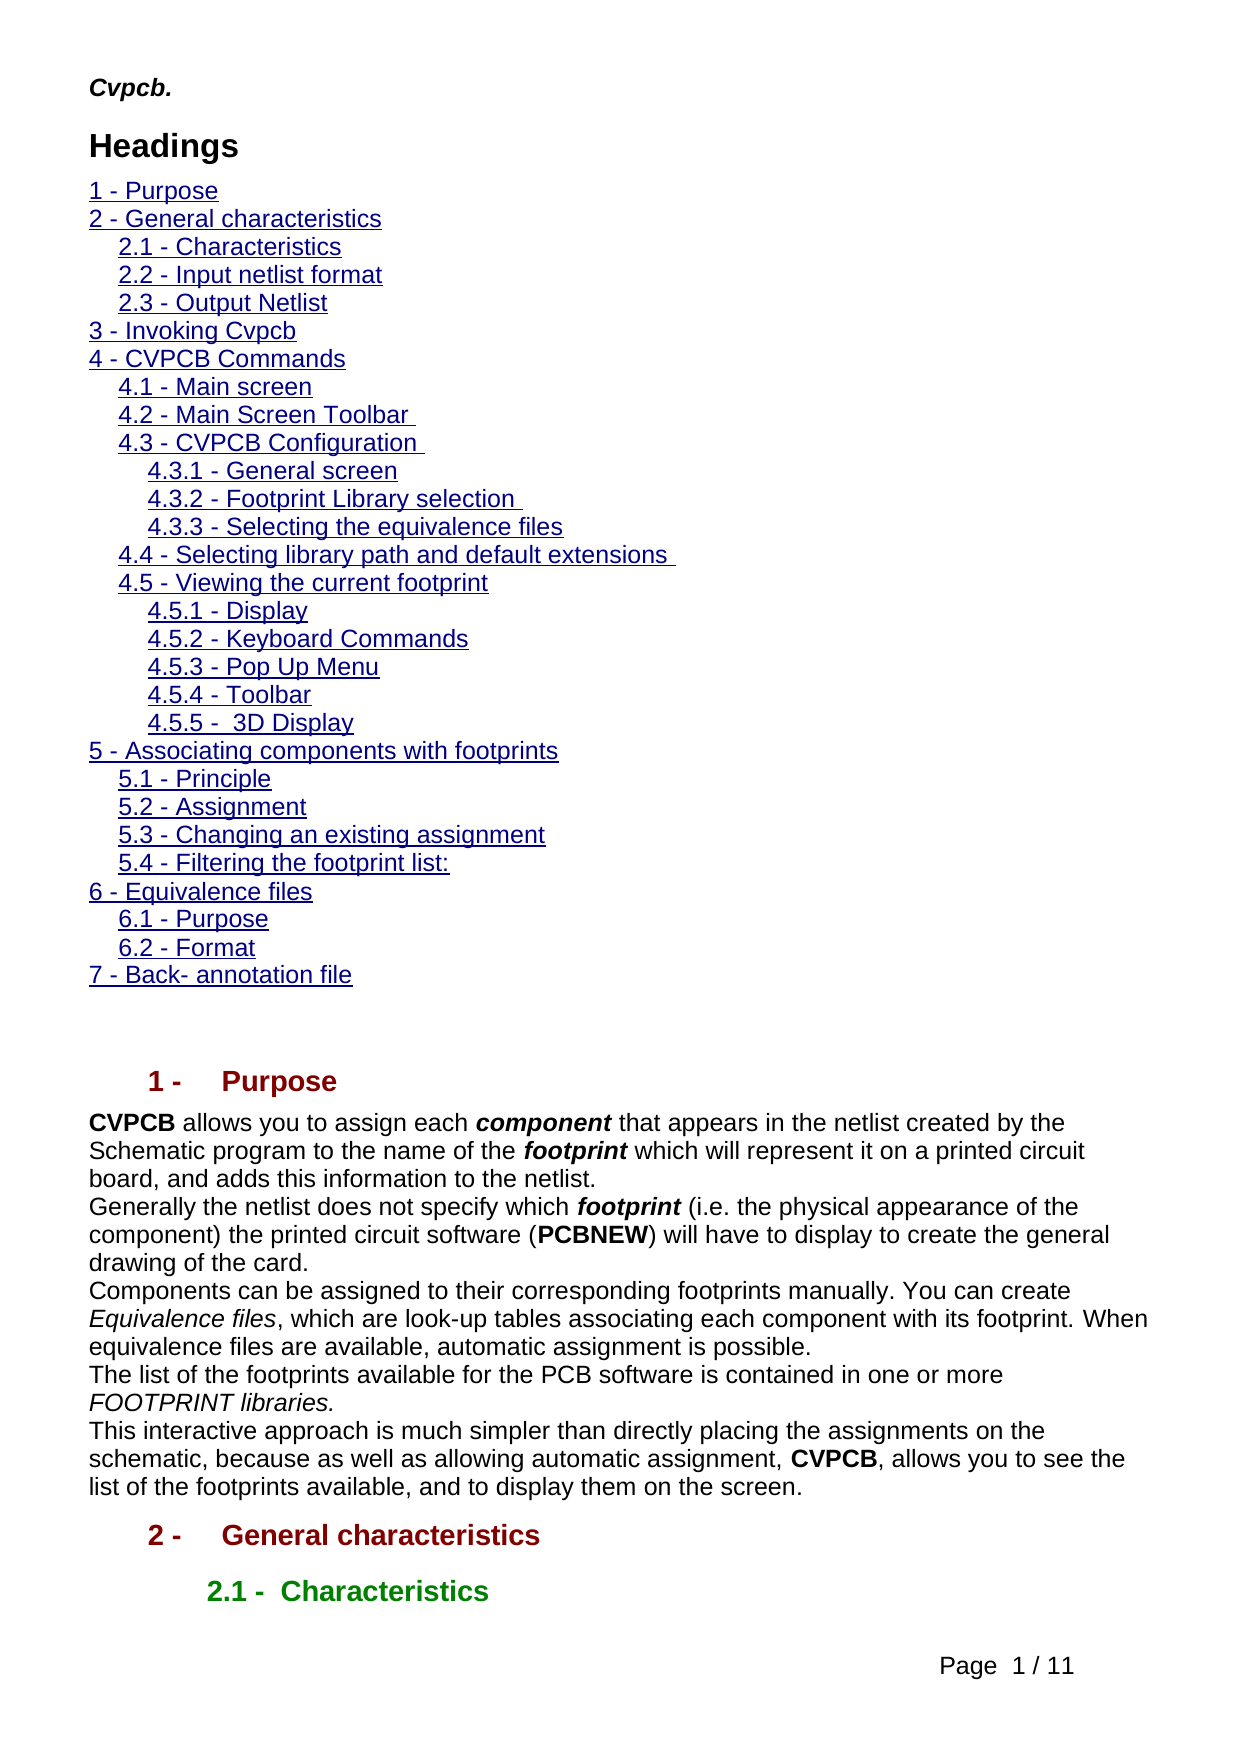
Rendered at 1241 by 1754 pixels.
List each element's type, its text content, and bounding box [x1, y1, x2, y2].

text 5.2 - Assignment [118, 793, 1152, 821]
text 4.5.5 - 3D Display [147, 709, 1152, 737]
text 5.1 - Principle [118, 765, 1152, 793]
text 4.3.3 - Selecting the equivalence files [147, 513, 1152, 541]
text 6.1 - Purpose [118, 905, 1152, 933]
subtitle Headings [88, 127, 1152, 164]
text 2 - General characteristics [88, 205, 1152, 233]
text 4.5.4 - Toolbar [147, 681, 1152, 709]
text 2.1 - Characteristics [118, 233, 1152, 261]
text CVPCB allows you to assign each component that appears in the netlist created by the Schematic program to the name of the footprint which will represent it on a printed circuit board, and adds this information to the netlist. [88, 1109, 1152, 1193]
text 4.5.1 - Display [147, 597, 1152, 625]
text 3 - Invoking Cvpcb [88, 317, 1152, 345]
text 4.4 - Selecting library path and default extensions [118, 541, 1152, 569]
text The list of the footprints available for the PCB software is contained in one or more FOOTPRINT libraries. [88, 1361, 1152, 1417]
subtitle Characteristics [207, 1575, 1152, 1607]
text 4.1 - Main screen [118, 373, 1152, 401]
text 6.2 - Format [118, 933, 1152, 961]
text 2.2 - Input netlist format [118, 261, 1152, 289]
text 5.4 - Filtering the footprint list: [118, 849, 1152, 877]
text 1 - Purpose [88, 177, 1152, 205]
text 7 - Back- annotation file [88, 961, 1152, 989]
text 4.3.1 - General screen [147, 457, 1152, 485]
text 2.3 - Output Netlist [118, 289, 1152, 317]
text 4 - CVPCB Commands [88, 345, 1152, 373]
text 4.3 - CVPCB Configuration [118, 429, 1152, 457]
text This interactive approach is much simpler than directly placing the assignments on the schematic, because as well as allowing automatic assignment, CVPCB, allows you to see the list of the footprints available, and to display them on the screen. [88, 1417, 1152, 1501]
text 5.3 - Changing an existing assignment [118, 821, 1152, 849]
text 4.5.2 - Keyboard Commands [147, 625, 1152, 653]
text 5 - Associating components with footprints [88, 737, 1152, 765]
text 6 - Equivalence files [88, 877, 1152, 905]
text Components can be assigned to their corresponding footprints manually. You can create Equivalence files, which are look-up tables associating each component with its footprint. When equivalence files are available, automatic assignment is possible. [88, 1277, 1152, 1361]
text 4.5 - Viewing the current footprint [118, 569, 1152, 597]
text Generally the netlist does not specify which footprint (i.e. the physical appearance of the component) the printed circuit software (PCBNEW) will have to display to create the general drawing of the card. [88, 1193, 1152, 1277]
subtitle General characteristics [148, 1519, 1152, 1551]
subtitle Purpose [148, 1065, 1152, 1097]
text 4.2 - Main Screen Toolbar [118, 401, 1152, 429]
text 4.3.2 - Footprint Library selection [147, 485, 1152, 513]
text 4.5.3 - Pop Up Menu [147, 653, 1152, 681]
